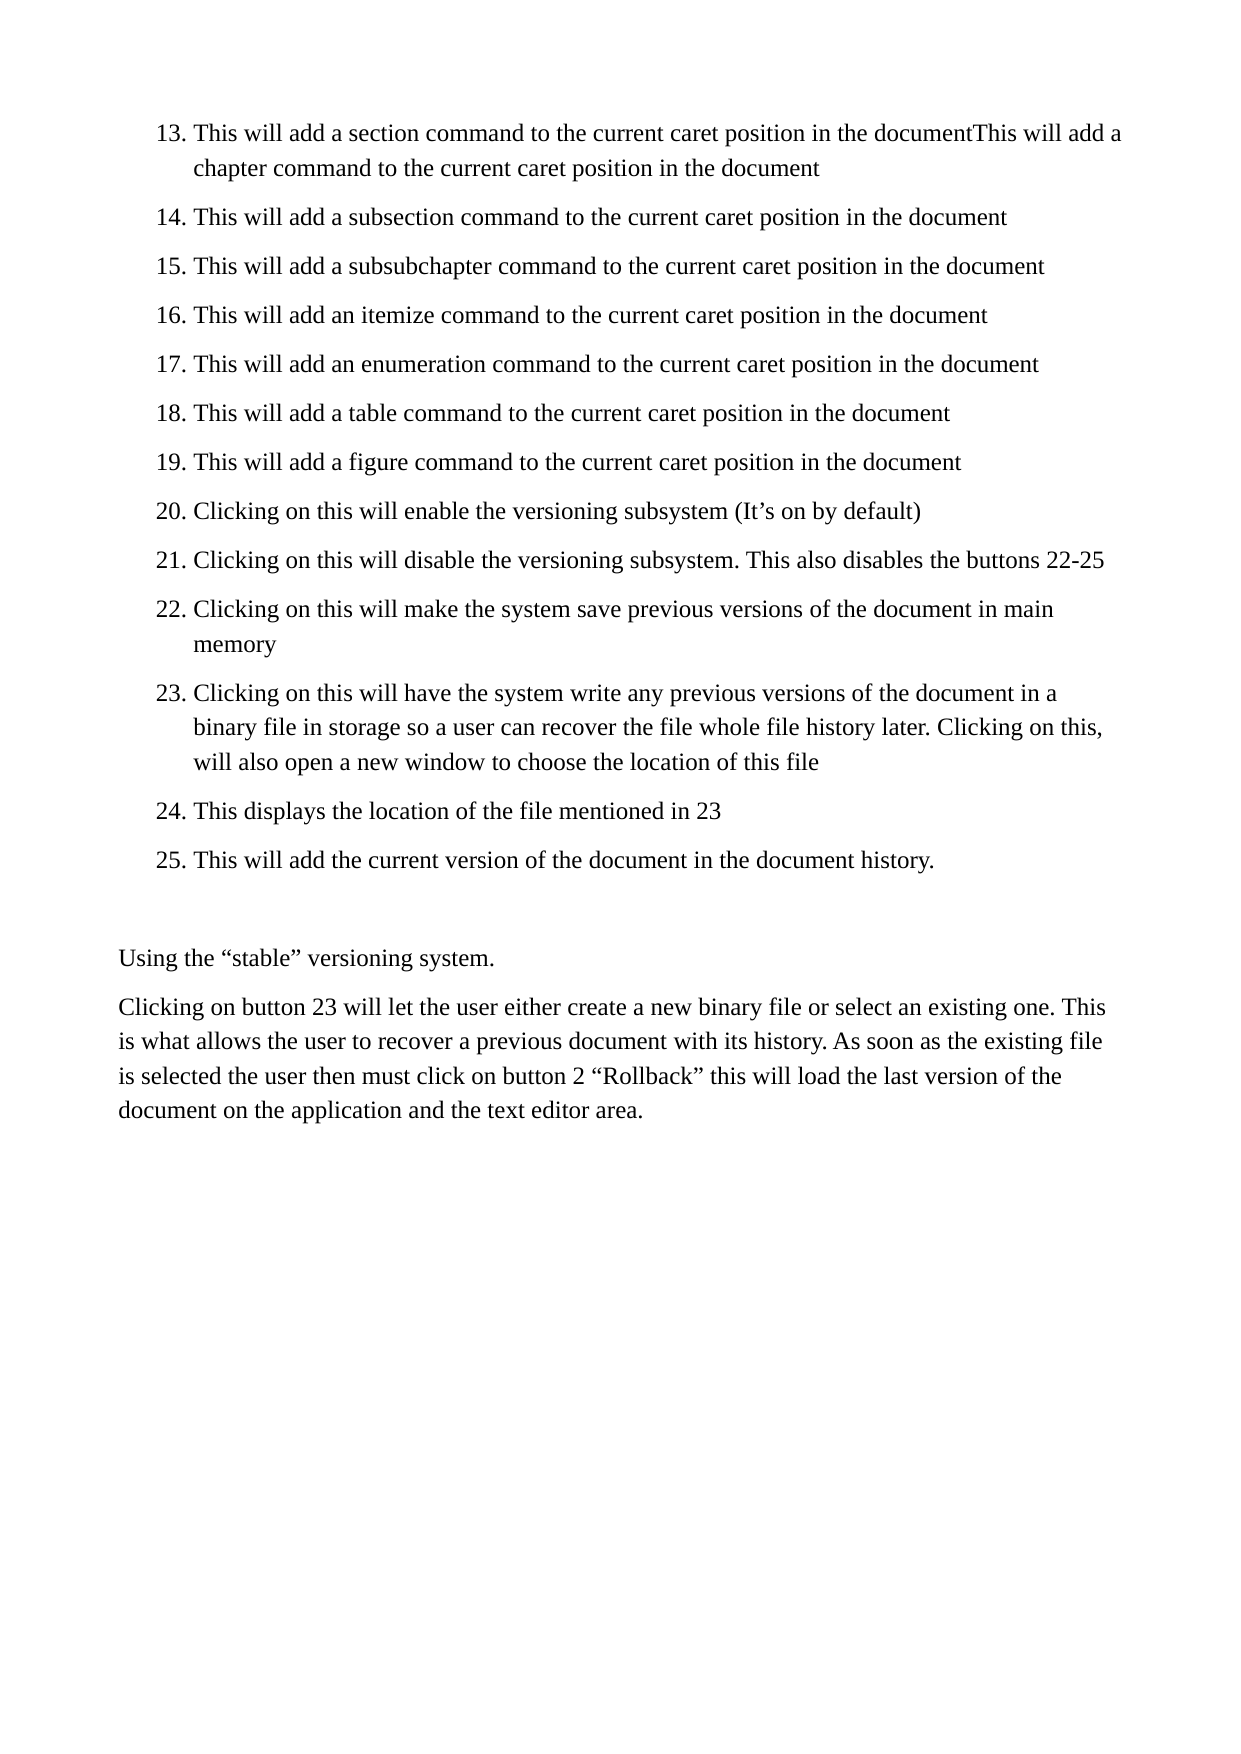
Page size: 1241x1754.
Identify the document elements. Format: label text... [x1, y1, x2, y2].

list Clicking on this will disable the versioning subsystem. This also disables the buttons 22-25 [156, 545, 1122, 574]
list Clicking on this will enable the versioning subsystem (It’s on by default) [156, 496, 1122, 525]
text Clicking on button 23 will let the user either create a new binary file or select an existing one. This is what allows the user to recover a previous document with its history. As soon as the existing file is selected the user then must click on button 2 “Rollback” this will load the last version of the document on the application and the text editor area. [118, 992, 1122, 1124]
list Clicking on this will make the system save previous versions of the document in main memory [156, 594, 1122, 657]
text Using the “stable” versioning system. [118, 943, 1122, 972]
list This will add a figure command to the current caret position in the document [156, 447, 1122, 476]
list This will add an enumeration command to the current caret position in the document [156, 349, 1122, 378]
list This will add the current version of the document in the document history. [156, 845, 1122, 873]
list This will add a subsection command to the current caret position in the document [156, 202, 1122, 230]
list This will add a section command to the current caret position in the documentThis will add a chapter command to the current caret position in the document [156, 118, 1122, 181]
list This will add a subsubchapter command to the current caret position in the document [156, 251, 1122, 279]
list This will add an itemize command to the current caret position in the document [156, 300, 1122, 328]
list This will add a table command to the current caret position in the document [156, 398, 1122, 427]
list This displays the location of the file mentioned in 23 [156, 796, 1122, 824]
list Clicking on this will have the system write any previous versions of the document in a binary file in storage so a user can recover the file whole file history later. Clicking on this, will also open a new window to choose the location of this file [156, 678, 1122, 775]
